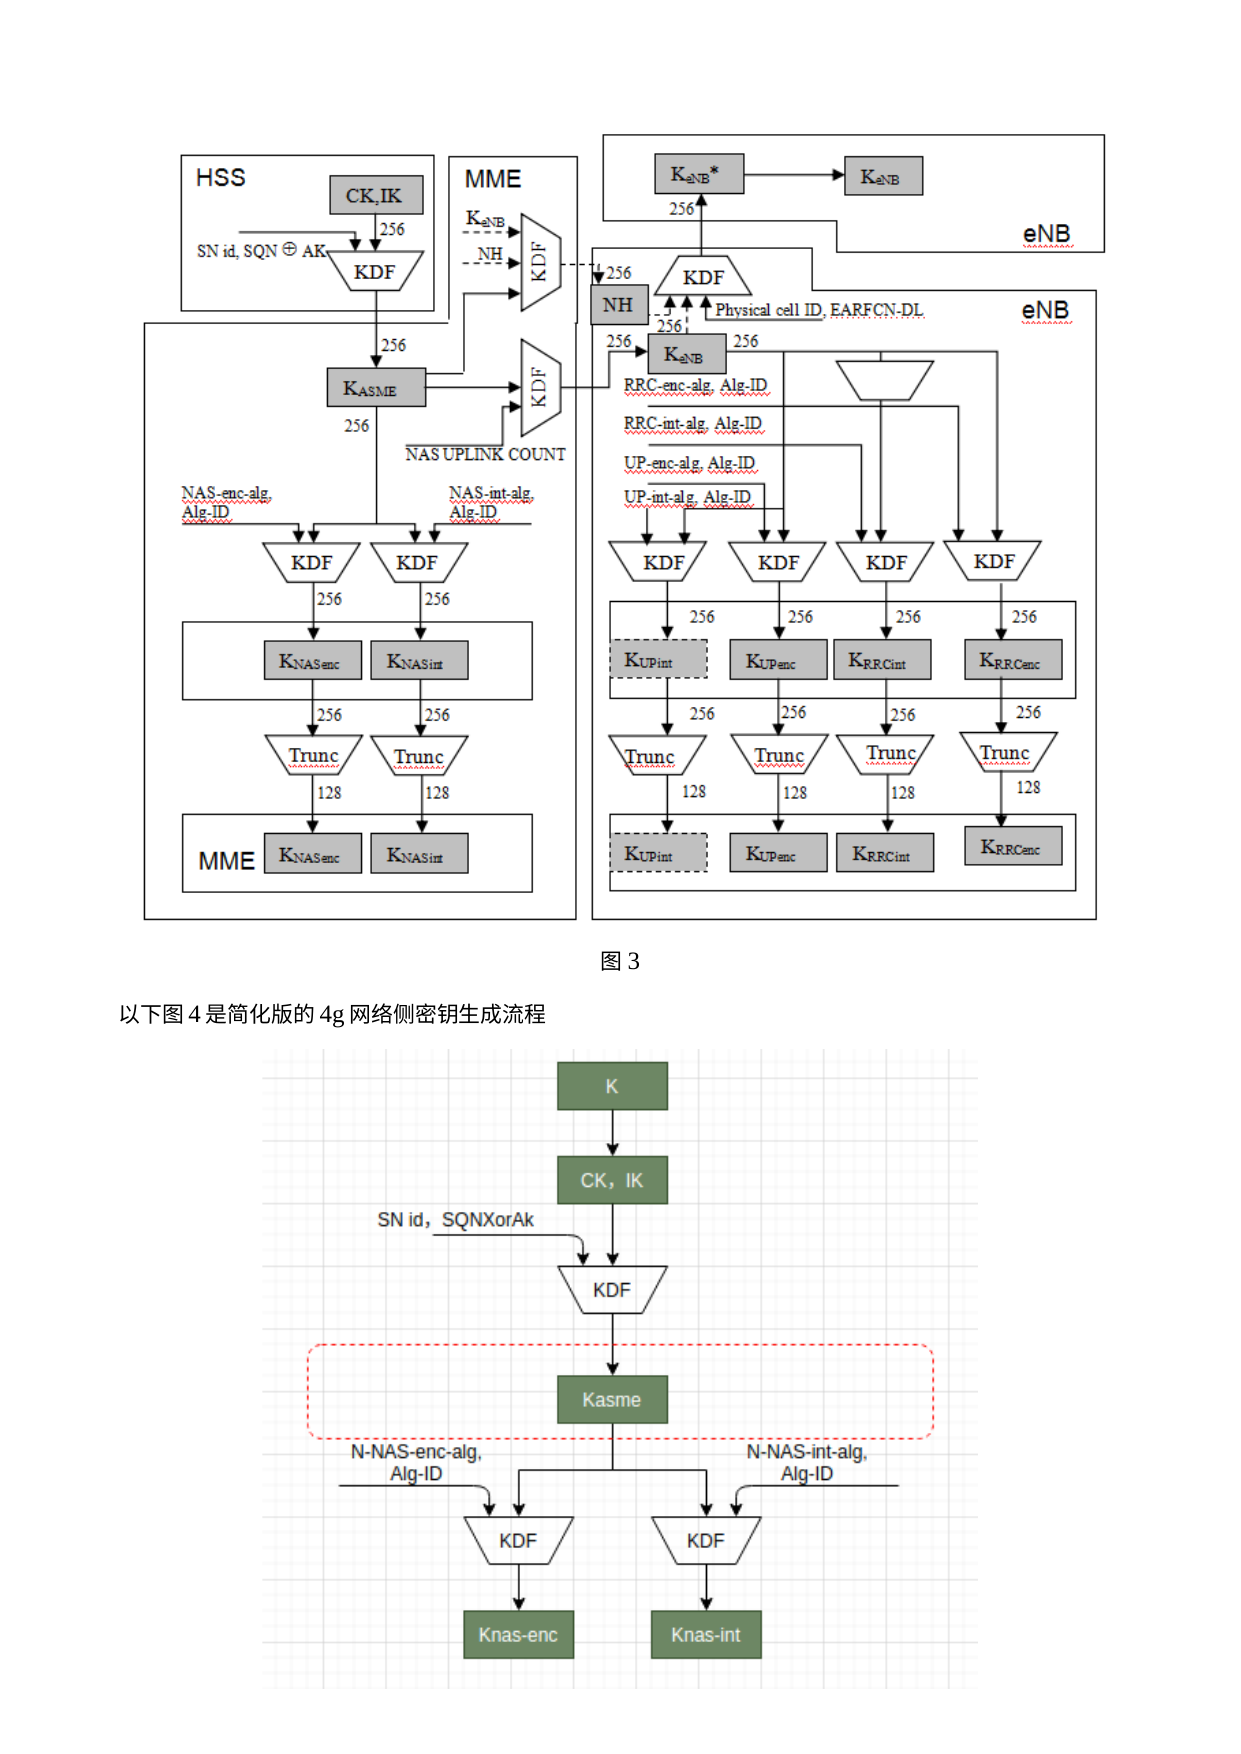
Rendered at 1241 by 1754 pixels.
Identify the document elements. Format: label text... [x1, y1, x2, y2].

text 以下图4是简化版的4g网络侧密钥生成流程 [118, 997, 1122, 1028]
picture [118, 118, 1123, 938]
picture [262, 1049, 978, 1689]
text 图 3 [118, 938, 1122, 976]
